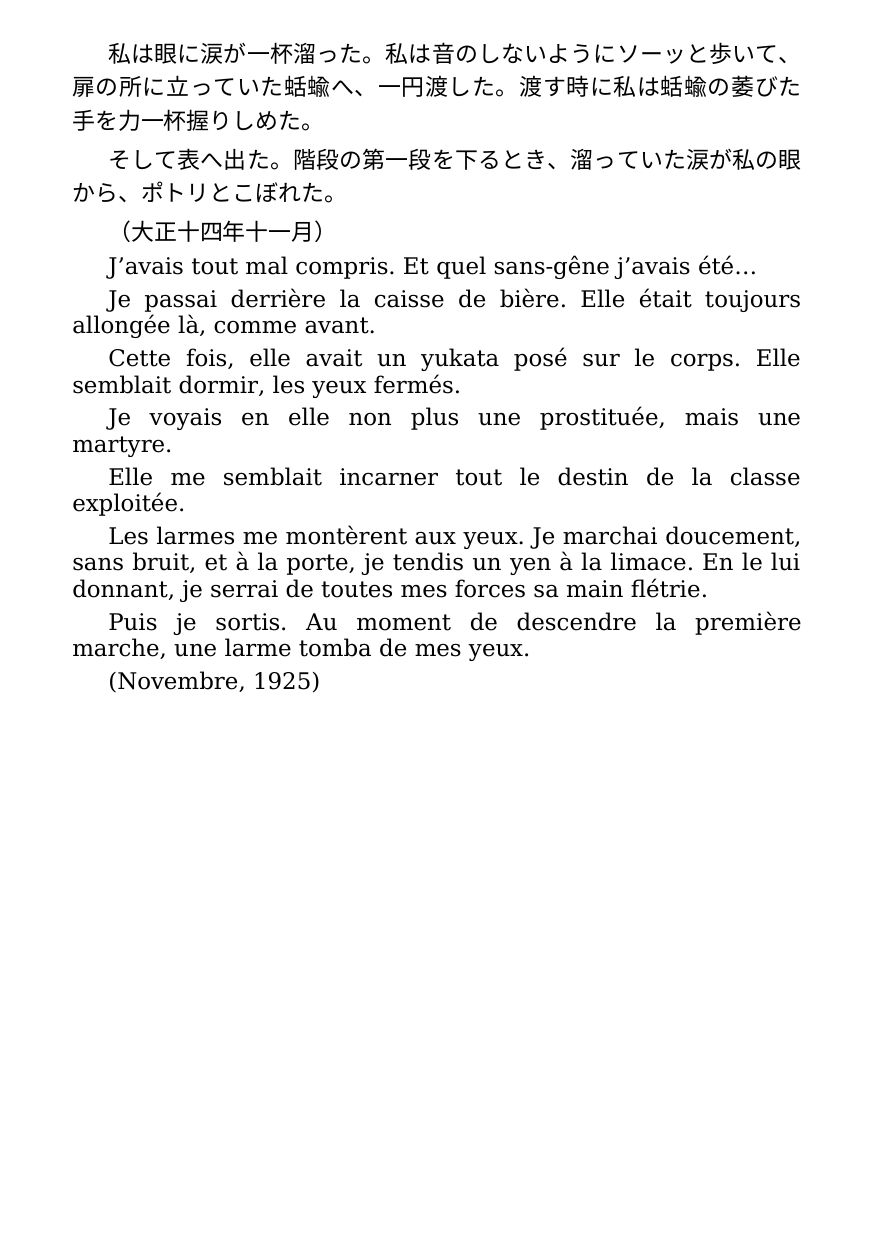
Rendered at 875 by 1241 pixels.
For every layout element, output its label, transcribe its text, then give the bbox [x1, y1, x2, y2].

text そして表へ出た。階段の第一段を下るとき、溜っていた涙が私の眼から、ポトリとこぼれた。 [72, 142, 802, 208]
text (Novembre, 1925) [72, 668, 802, 695]
text 私は眼に涙が一杯溜った。私は音のしないようにソーッと歩いて、扉の所に立っていた蛞蝓へ、一円渡した。渡す時に私は蛞蝓の萎びた手を力一杯握りしめた。 [72, 36, 802, 136]
text Je passai derrière la caisse de bière. Elle était toujours allongée là, comme avant. [72, 286, 802, 339]
text Je voyais en elle non plus une prostituée, mais une martyre. [72, 404, 802, 458]
text Elle me semblait incarner tout le destin de la classe exploitée. [72, 464, 802, 517]
text Les larmes me montèrent aux yeux. Je marchai doucement, sans bruit, et à la porte, je tendis un yen à la limace. En le lui donnant, je serrai de toutes mes forces sa main flétrie. [72, 523, 802, 603]
text （大正十四年十一月） [72, 214, 802, 247]
text J’avais tout mal compris. Et quel sans-gêne j’avais été… [72, 253, 802, 280]
text Puis je sortis. Au moment de descendre la première marche, une larme tomba de mes yeux. [72, 609, 802, 662]
text Cette fois, elle avait un yukata posé sur le corps. Elle semblait dormir, les yeux fermés. [72, 345, 802, 398]
